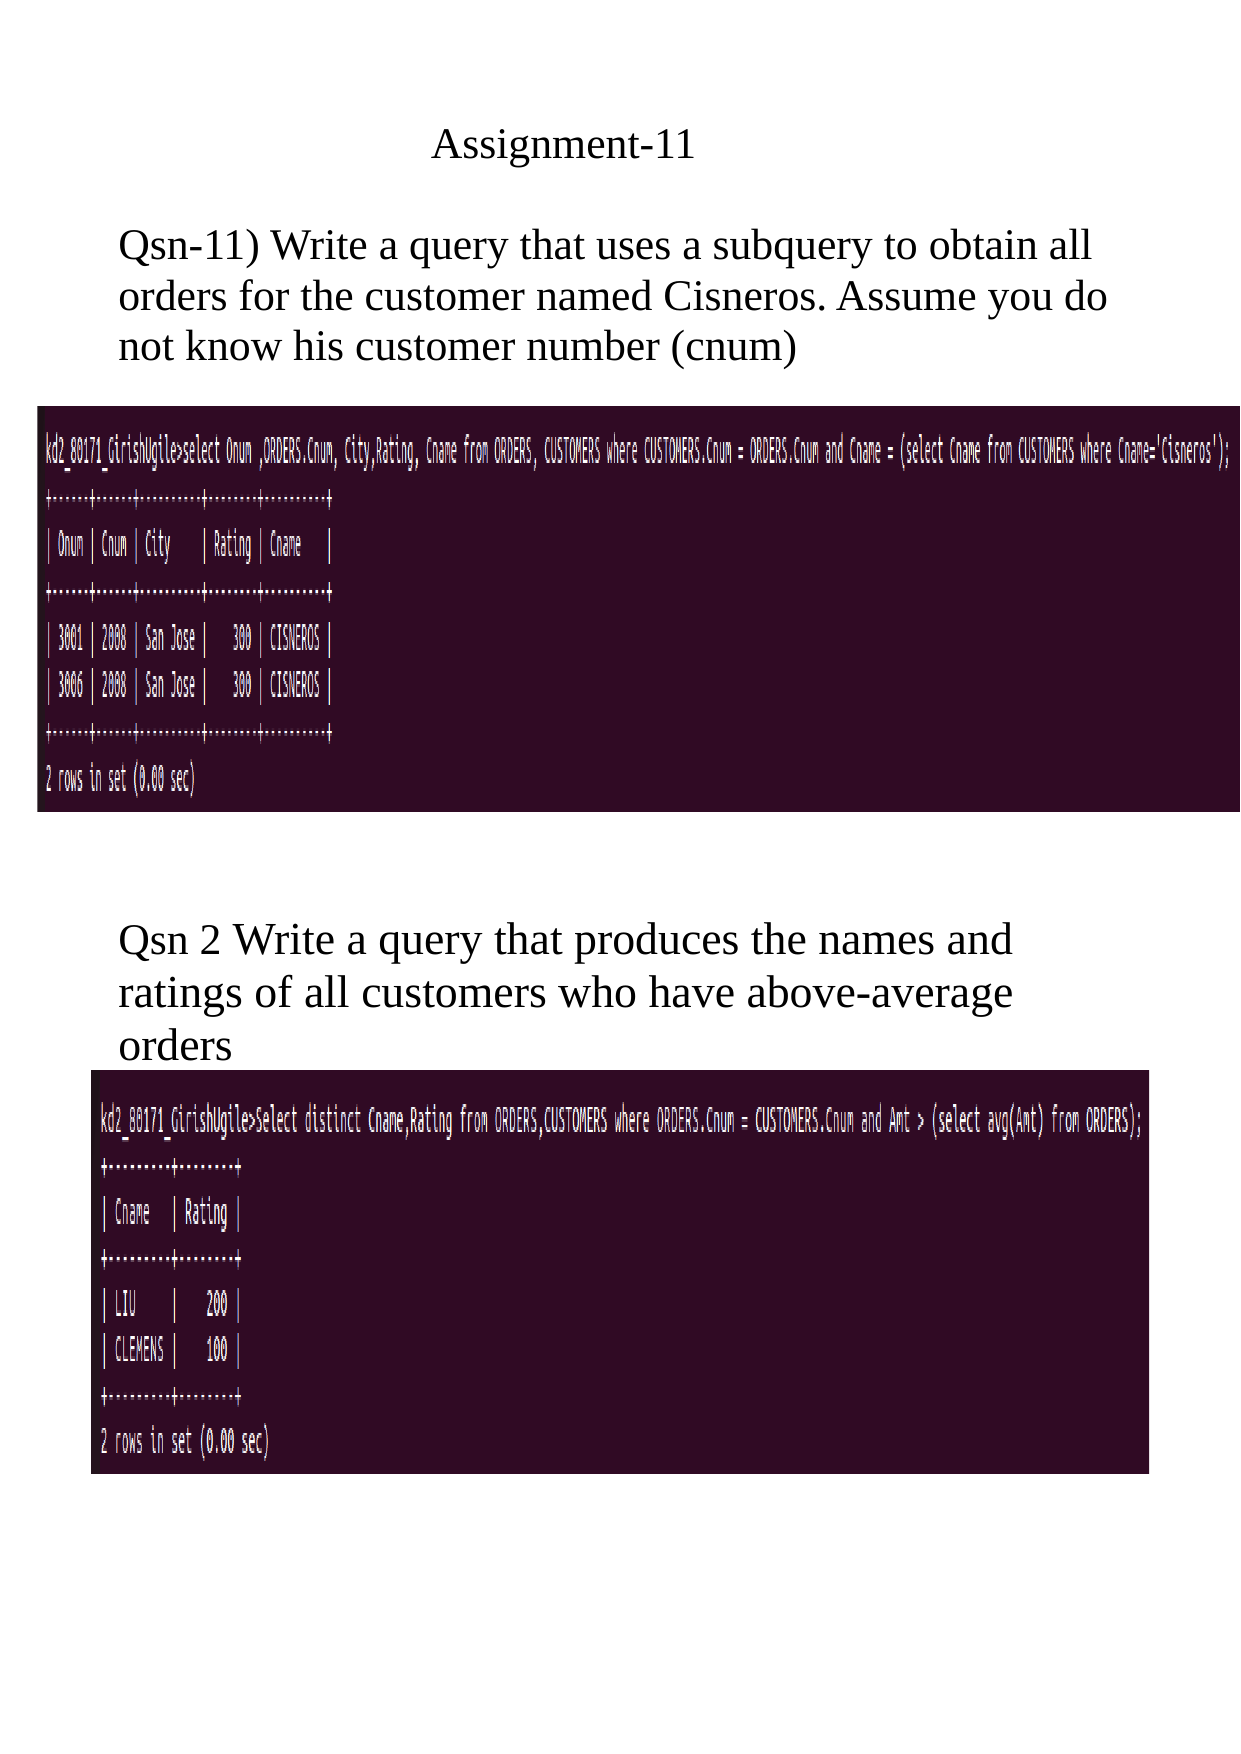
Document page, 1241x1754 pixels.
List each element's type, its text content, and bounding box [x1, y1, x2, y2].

picture [91, 1070, 1150, 1474]
text Qsn 2 Write a query that produces the names and ratings of all customers who have above-average orders [118, 912, 1122, 1070]
text Assignment-11 [118, 118, 1122, 168]
picture [37, 406, 1240, 812]
text Qsn-11) Write a query that uses a subquery to obtain all orders for the customer named Cisneros. Assume you do not know his customer number (cnum) [118, 219, 1122, 370]
